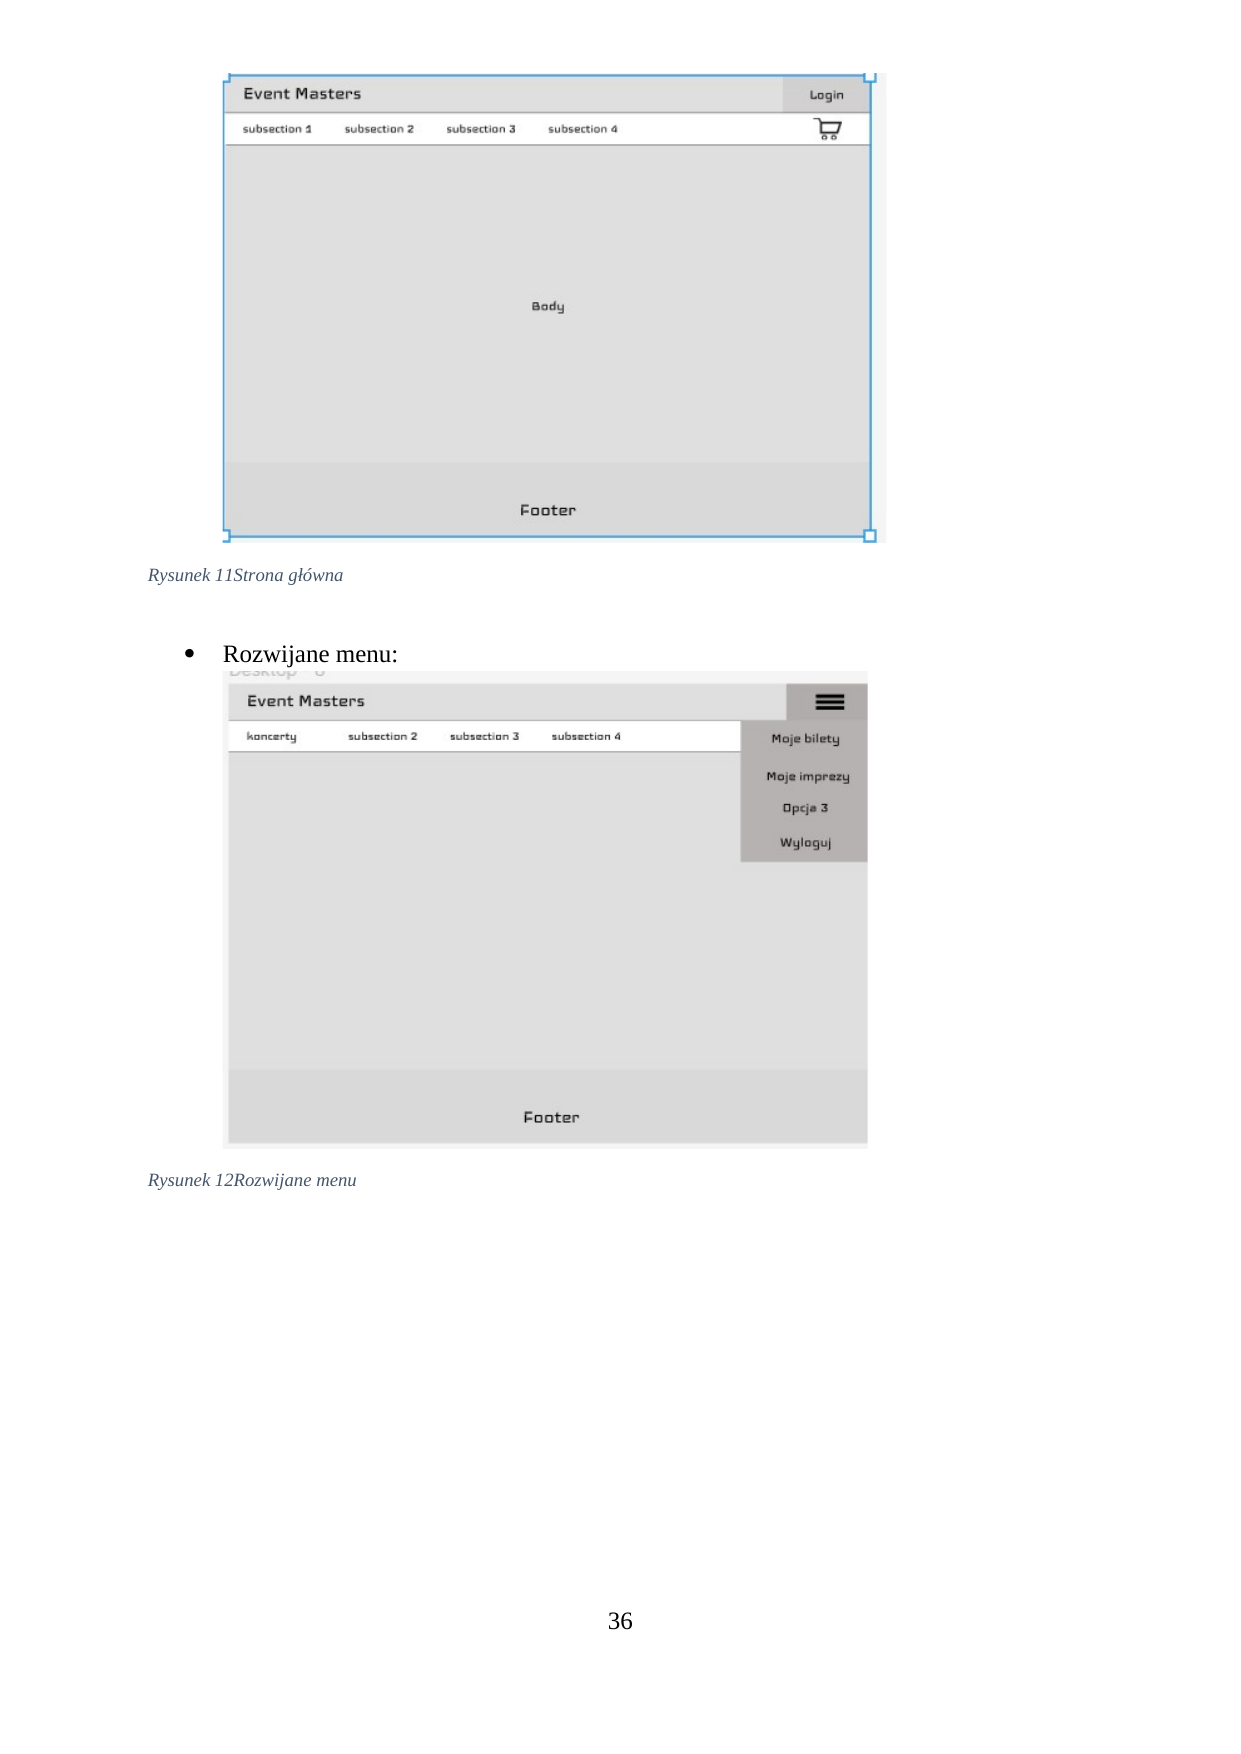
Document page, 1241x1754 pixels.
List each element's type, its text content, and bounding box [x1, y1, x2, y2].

text Rysunek 11Strona główna [148, 563, 1093, 585]
list Rozwijane menu: [185, 639, 1093, 668]
text Rysunek 12Rozwijane menu [148, 1169, 1093, 1191]
